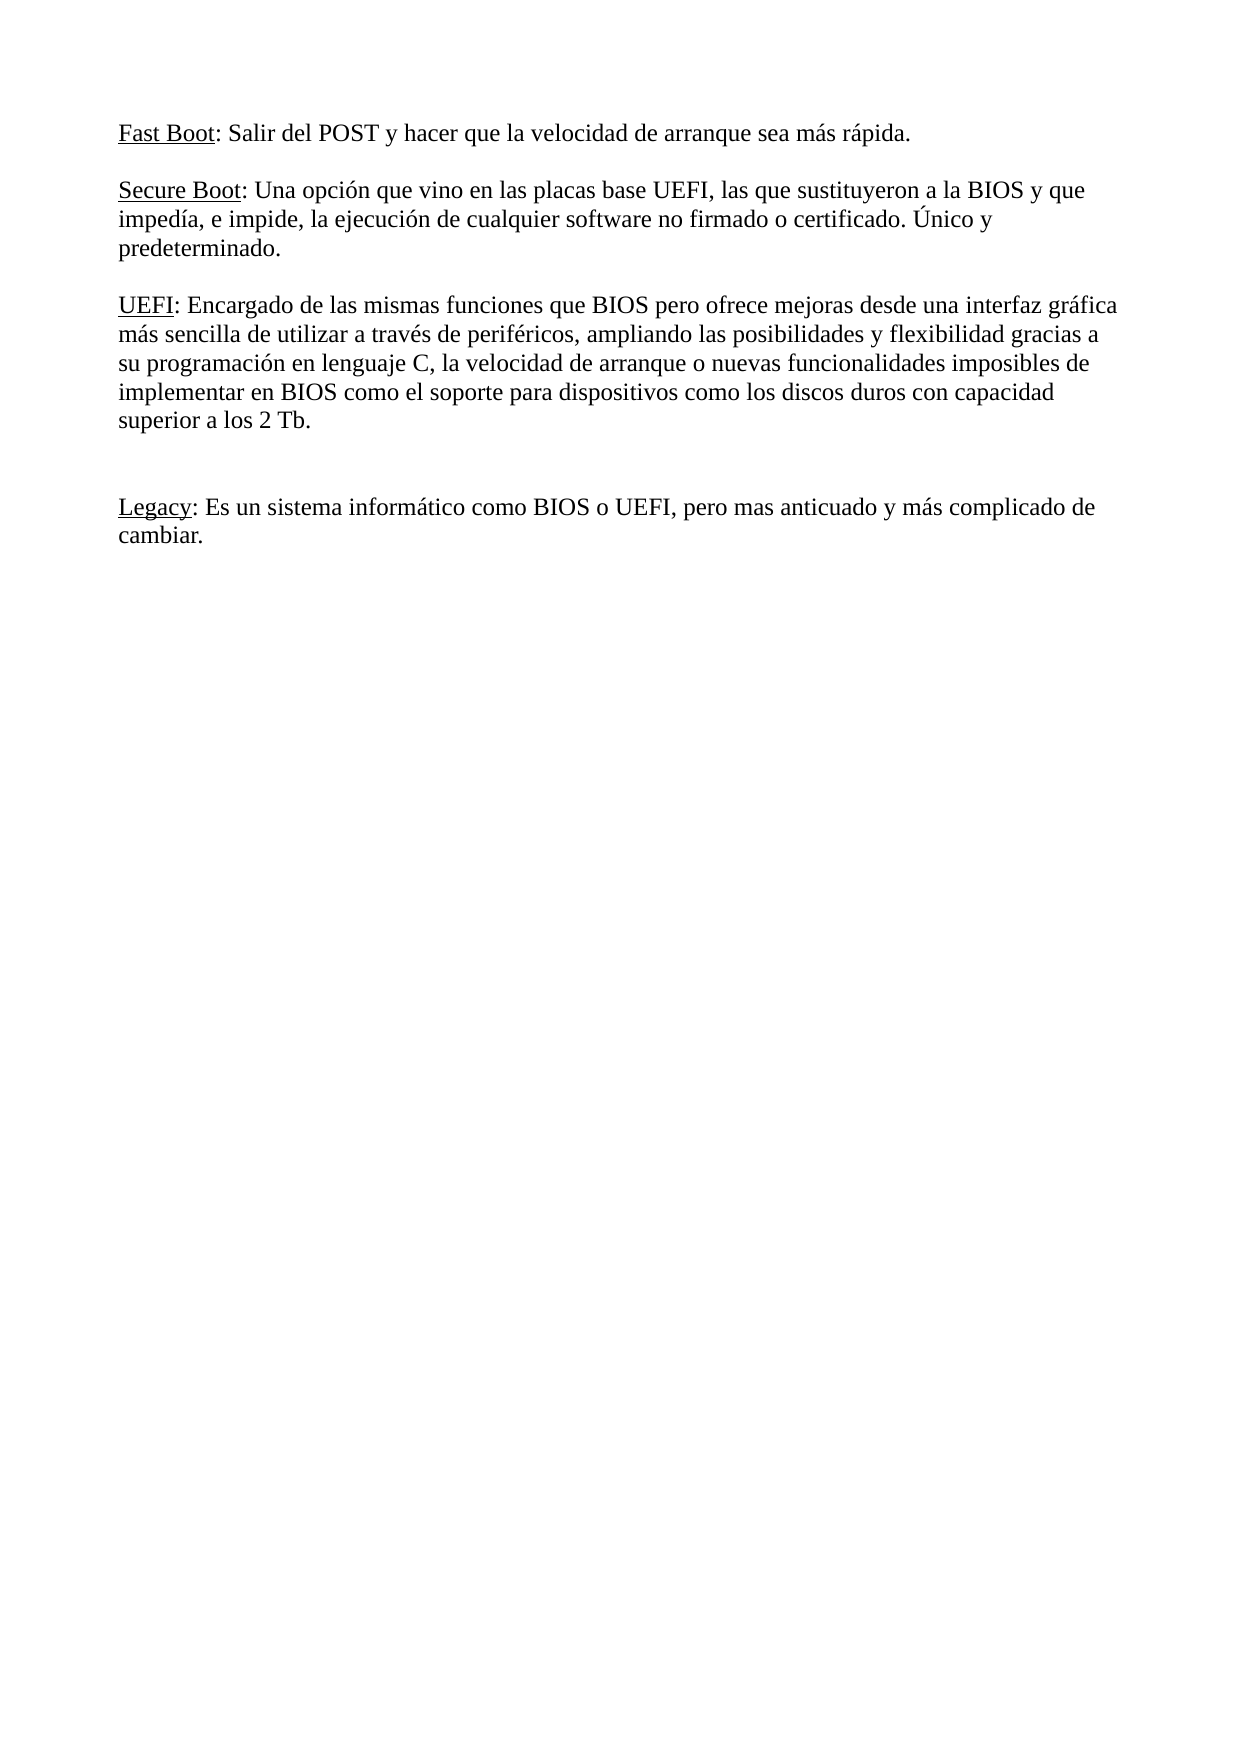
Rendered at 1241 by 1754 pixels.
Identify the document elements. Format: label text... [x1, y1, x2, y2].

text Secure Boot: Una opción que vino en las placas base UEFI, las que sustituyeron a la BIOS y que impedía, e impide, la ejecución de cualquier software no firmado o certificado. Único y predeterminado. [118, 176, 1122, 262]
text Legacy: Es un sistema informático como BIOS o UEFI, pero mas anticuado y más complicado de cambiar. [118, 492, 1122, 549]
text UEFI: Encargado de las mismas funciones que BIOS pero ofrece mejoras desde una interfaz gráfica más sencilla de utilizar a través de periféricos, ampliando las posibilidades y flexibilidad gracias a su programación en lenguaje C, la velocidad de arranque o nuevas funcionalidades imposibles de implementar en BIOS como el soporte para dispositivos como los discos duros con capacidad superior a los 2 Tb. [118, 291, 1122, 434]
text Fast Boot: Salir del POST y hacer que la velocidad de arranque sea más rápida. [118, 118, 1122, 147]
